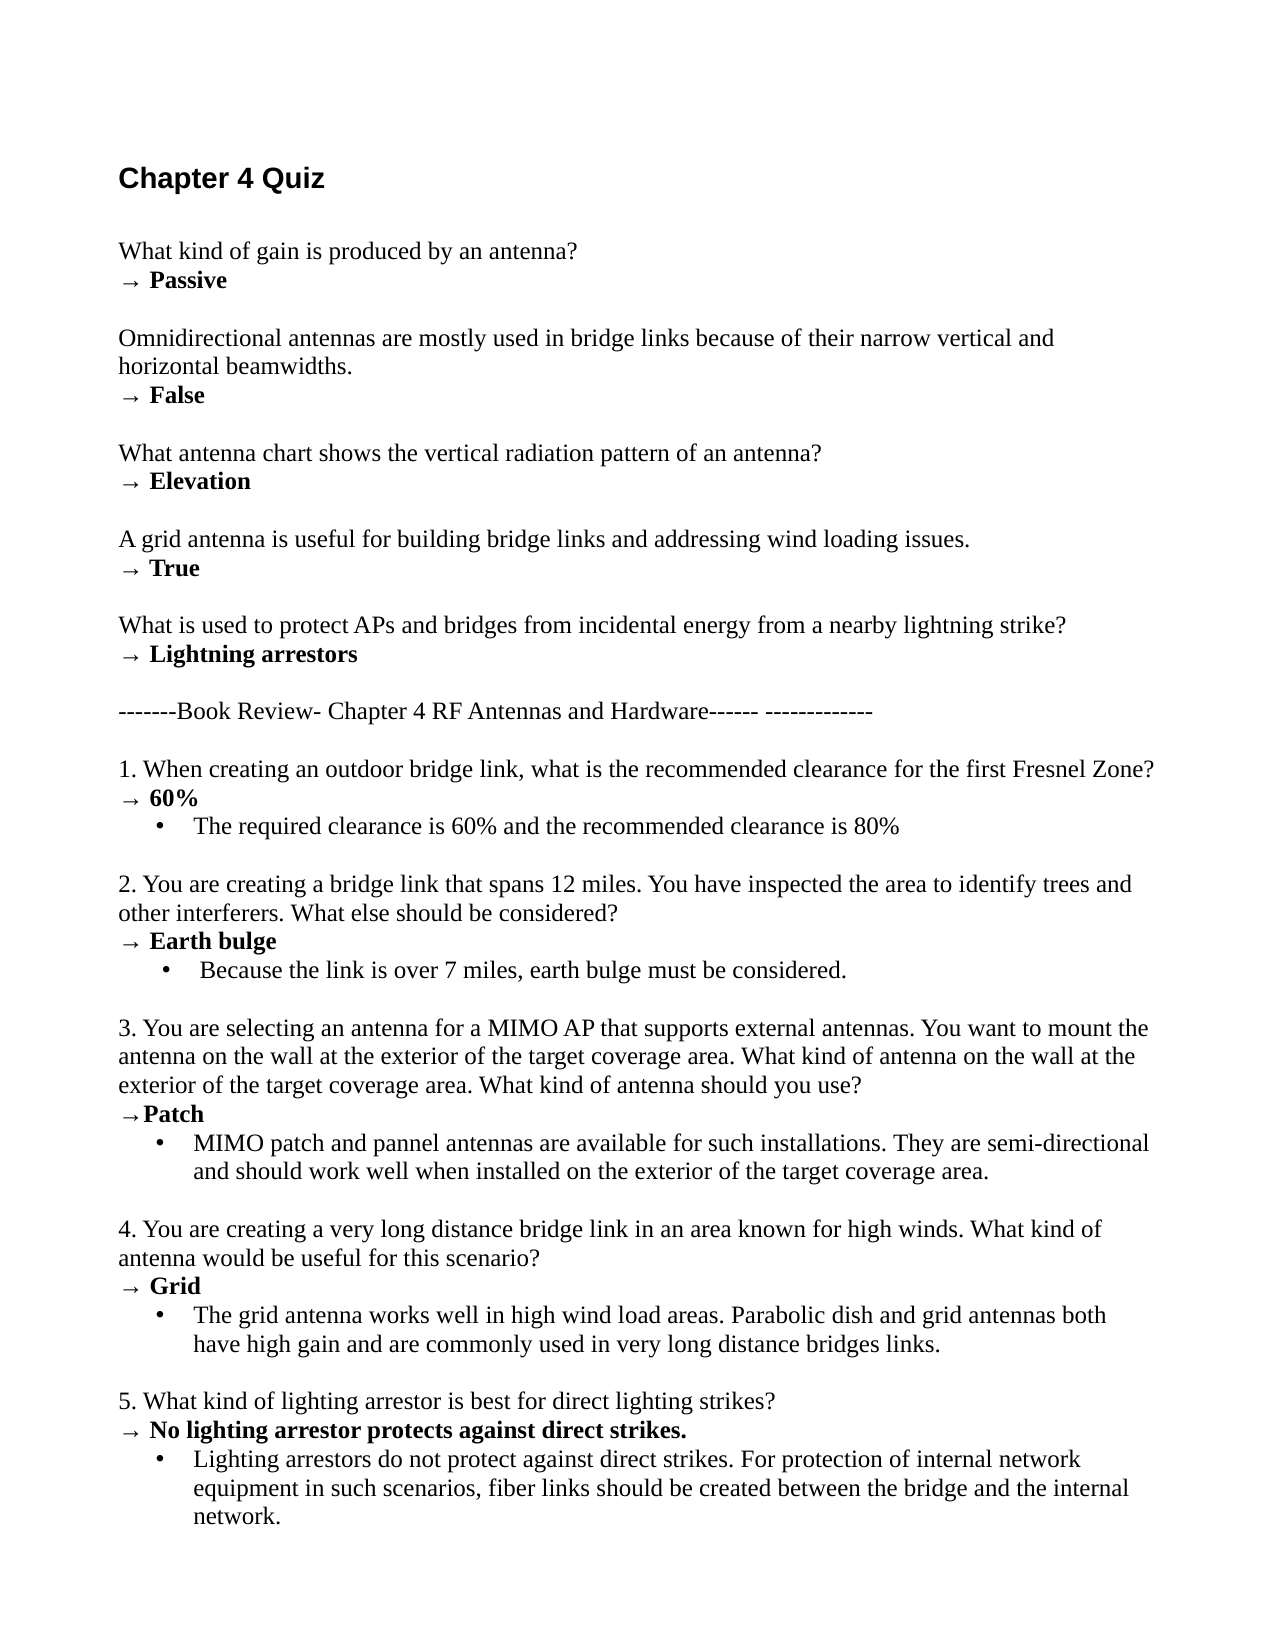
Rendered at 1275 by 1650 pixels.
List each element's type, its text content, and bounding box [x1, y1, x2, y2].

text 2. You are creating a bridge link that spans 12 miles. You have inspected the area to identify trees and other interferers. What else should be considered? [118, 869, 1157, 926]
text → No lighting arrestor protects against direct strikes. [118, 1415, 1157, 1444]
text -------Book Review- Chapter 4 RF Antennas and Hardware------ ------------- [118, 696, 1157, 725]
subtitle Chapter 4 Quiz [118, 161, 1157, 195]
text → False [118, 380, 1157, 409]
list The grid antenna works well in high wind load areas. Parabolic dish and grid antennas both have high gain and are commonly used in very long distance bridges links. [156, 1300, 1157, 1358]
list MIMO patch and pannel antennas are available for such installations. They are semi-directional and should work well when installed on the exterior of the target coverage area. [156, 1128, 1157, 1185]
text → Passive [118, 265, 1157, 294]
list Lighting arrestors do not protect against direct strikes. For protection of internal network equipment in such scenarios, fiber links should be created between the bridge and the internal network. [156, 1444, 1157, 1530]
text → Lightning arrestors [118, 639, 1157, 668]
text A grid antenna is useful for building bridge links and addressing wind loading issues. [118, 524, 1157, 553]
list Because the link is over 7 miles, earth bulge must be considered. [162, 955, 1157, 984]
text Omnidirectional antennas are mostly used in bridge links because of their narrow vertical and horizontal beamwidths. [118, 323, 1157, 380]
text → Elevation [118, 466, 1157, 495]
text 3. You are selecting an antenna for a MIMO AP that supports external antennas. You want to mount the antenna on the wall at the exterior of the target coverage area. What kind of antenna on the wall at the exterior of the target coverage area. What kind of antenna should you use? [118, 1013, 1157, 1099]
text →Patch [118, 1099, 1157, 1128]
text → Grid [118, 1271, 1157, 1300]
text → Earth bulge [118, 926, 1157, 955]
text What kind of gain is produced by an antenna? [118, 236, 1157, 265]
text What is used to protect APs and bridges from incidental energy from a nearby lightning strike? [118, 610, 1157, 639]
text 4. You are creating a very long distance bridge link in an area known for high winds. What kind of antenna would be useful for this scenario? [118, 1214, 1157, 1271]
list The required clearance is 60% and the recommended clearance is 80% [156, 811, 1157, 840]
text → True [118, 553, 1157, 581]
text → 60% [118, 783, 1157, 811]
text 5. What kind of lighting arrestor is best for direct lighting strikes? [118, 1386, 1157, 1415]
text 1. When creating an outdoor bridge link, what is the recommended clearance for the first Fresnel Zone? [118, 754, 1157, 783]
text What antenna chart shows the vertical radiation pattern of an antenna? [118, 438, 1157, 466]
